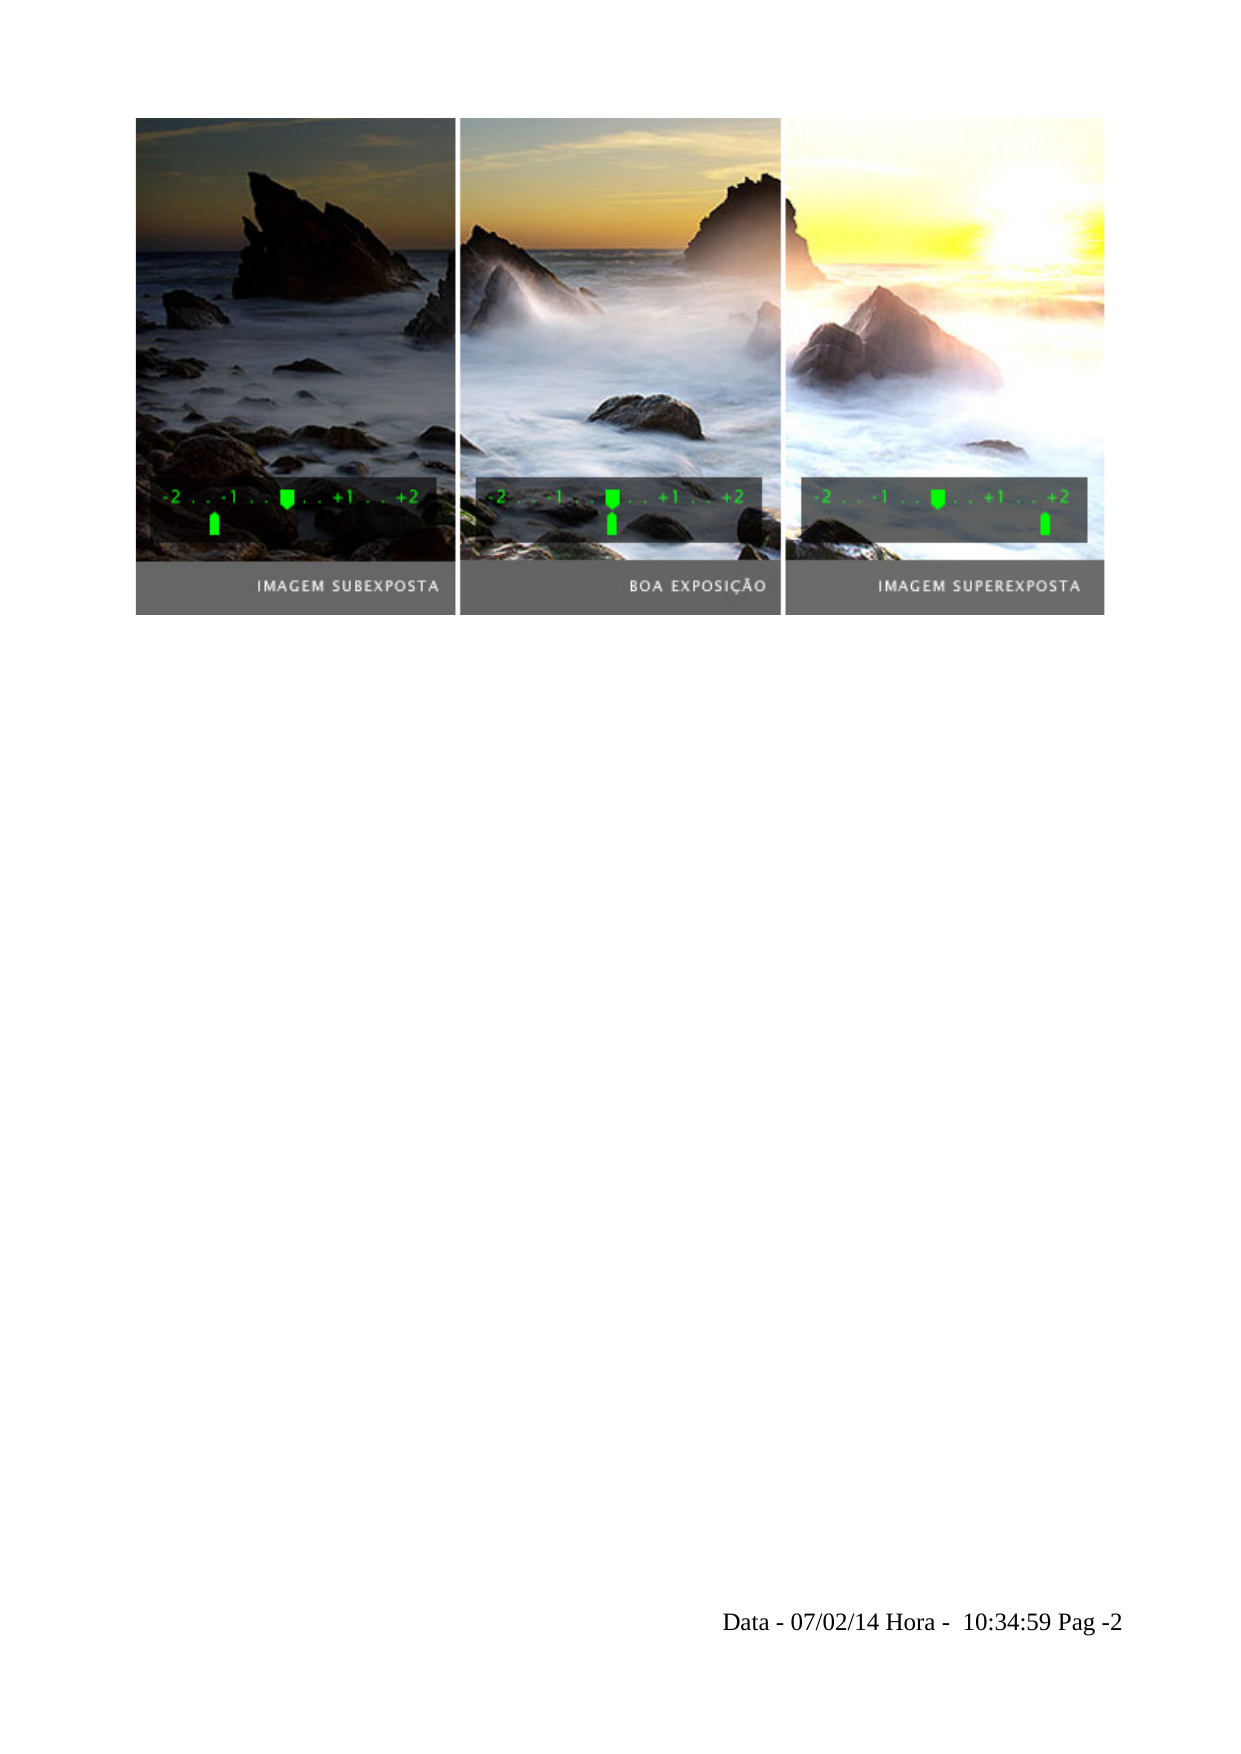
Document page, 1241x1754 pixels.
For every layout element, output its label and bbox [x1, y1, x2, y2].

picture [135, 118, 1105, 615]
